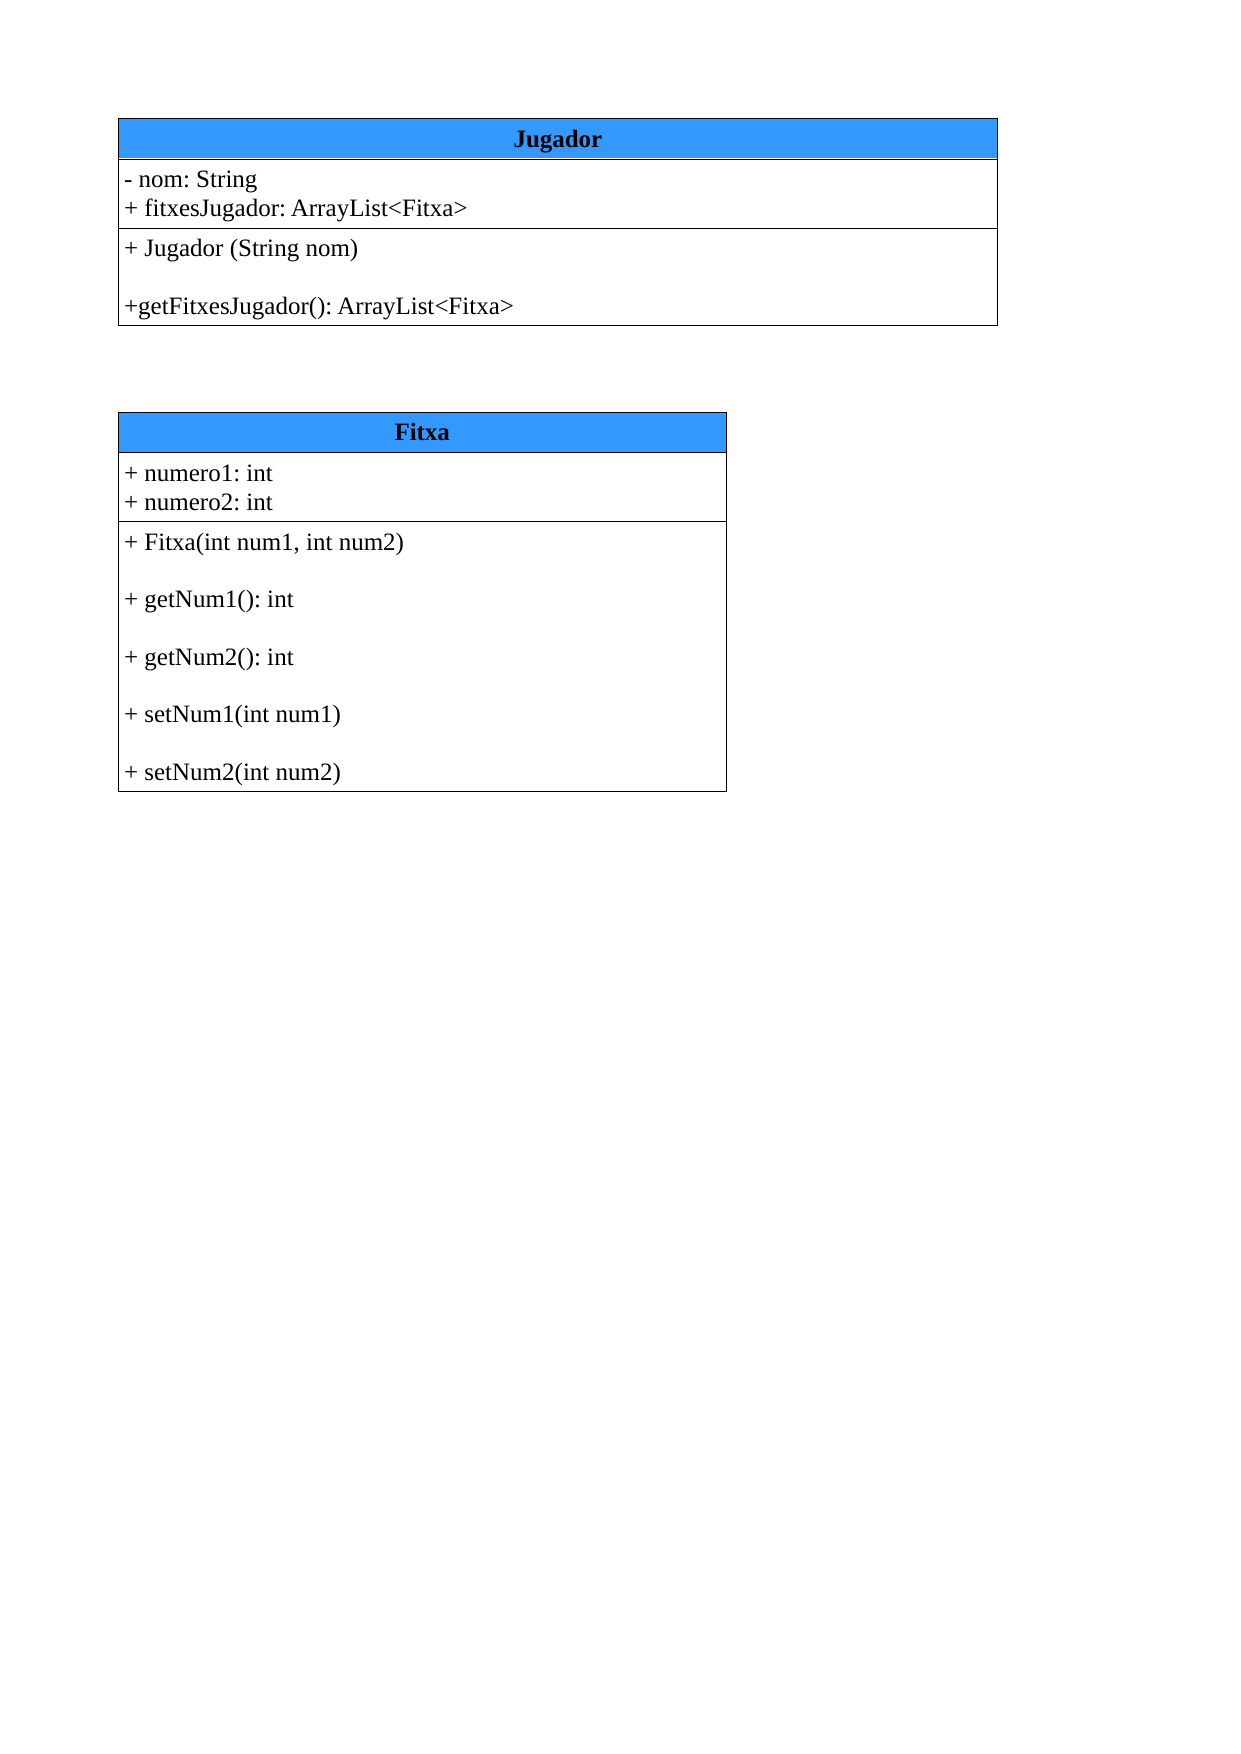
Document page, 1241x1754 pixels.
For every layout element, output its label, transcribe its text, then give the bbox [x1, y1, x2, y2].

table_cell + Fitxa(int num1, int num2) + getNum1(): int + getNum2(): int + setNum1(int num1) + setNum2(int num2) [119, 522, 726, 791]
table_cell - nom: String + fitxesJugador: ArrayList<Fitxa> [119, 160, 997, 227]
table_header Fitxa [119, 413, 726, 452]
table_cell + numero1: int + numero2: int [119, 453, 726, 521]
table_header Jugador [119, 119, 997, 158]
table_cell + Jugador (String nom) +getFitxesJugador(): ArrayList<Fitxa> [119, 229, 997, 325]
